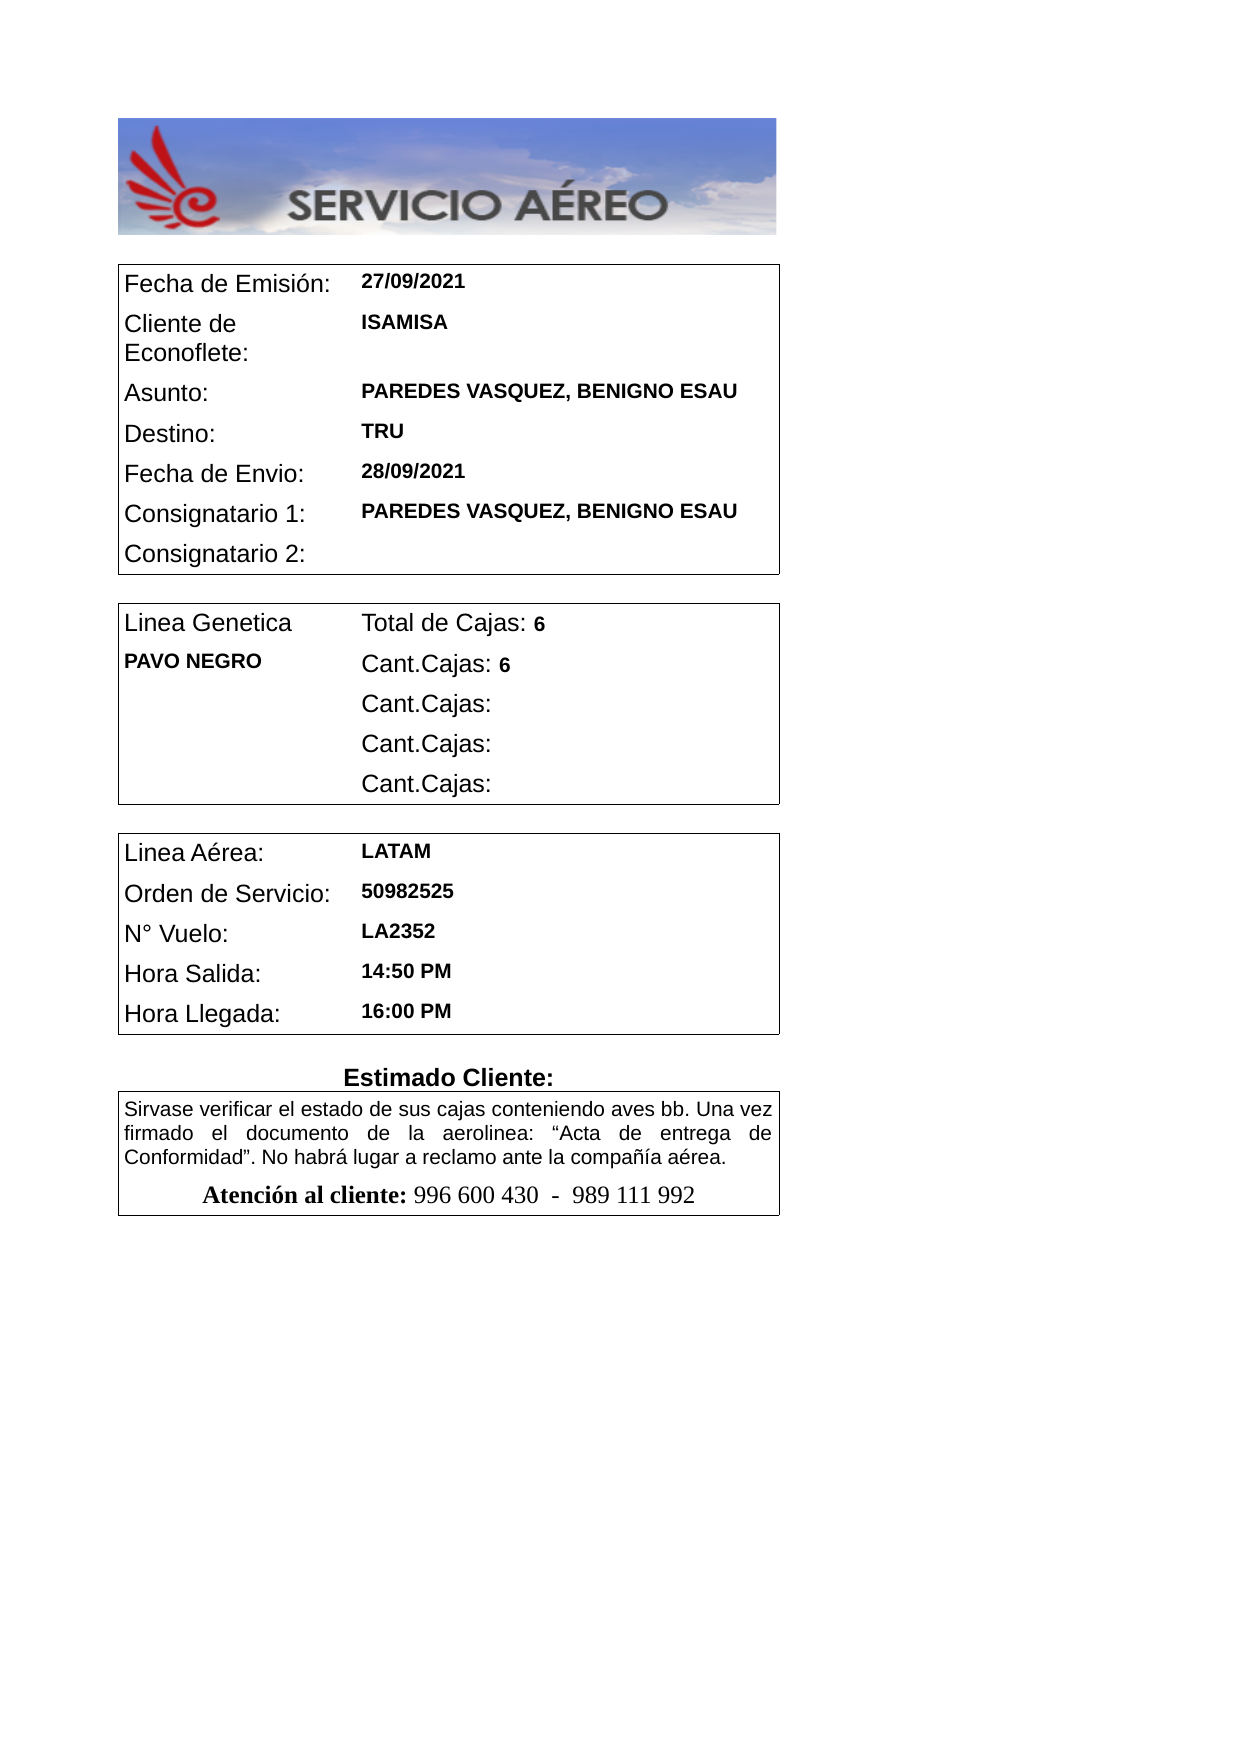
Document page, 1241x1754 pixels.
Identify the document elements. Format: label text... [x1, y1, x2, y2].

table_cell [119, 764, 356, 804]
table_cell Consignatario 2: [119, 534, 356, 574]
table_cell Total de Cajas: 6 [356, 604, 779, 643]
table_cell Hora Salida: [119, 953, 356, 993]
table_cell [356, 575, 779, 603]
picture [118, 118, 777, 235]
table_cell Cant.Cajas: [356, 723, 779, 763]
table_cell Asunto: [119, 373, 356, 413]
table_cell [118, 805, 356, 833]
table_cell [119, 723, 356, 763]
table_cell Linea Genetica [119, 604, 356, 643]
table_cell [356, 534, 779, 574]
table_cell 14:50 PM [356, 953, 779, 993]
table_cell 28/09/2021 [356, 453, 779, 493]
table_cell Cant.Cajas: [356, 764, 779, 804]
table_cell TRU [356, 413, 779, 453]
table_cell ISAMISA [356, 304, 779, 373]
table_cell Destino: [119, 413, 356, 453]
table_cell PAREDES VASQUEZ, BENIGNO ESAU [356, 373, 779, 413]
table_cell Estimado Cliente: [118, 1035, 779, 1091]
table_cell [356, 805, 779, 833]
table_cell Orden de Servicio: [119, 873, 356, 913]
table_cell N° Vuelo: [119, 913, 356, 953]
table_header 27/09/2021 [356, 265, 779, 304]
table_cell 16:00 PM [356, 994, 779, 1034]
table_cell Consignatario 1: [119, 493, 356, 533]
table_cell Linea Aérea: [119, 834, 356, 873]
table_cell Cant.Cajas: 6 [356, 643, 779, 683]
table_cell Atención al cliente: 996 600 430 - 989 111 992 [119, 1175, 779, 1215]
table_cell Sirvase verificar el estado de sus cajas conteniendo aves bb. Una vez firmado el documento de la aerolinea: “Acta de entrega de Conformidad”. No habrá lugar a reclamo ante la compañía aérea. [119, 1092, 779, 1175]
table_header Fecha de Emisión: [119, 265, 356, 304]
table_cell LATAM [356, 834, 779, 873]
table_cell 50982525 [356, 873, 779, 913]
table_cell [119, 683, 356, 723]
table_cell [118, 575, 356, 603]
table_cell LA2352 [356, 913, 779, 953]
table_cell Cant.Cajas: [356, 683, 779, 723]
table_cell PAVO NEGRO [119, 643, 356, 683]
table_cell Hora Llegada: [119, 994, 356, 1034]
table_cell PAREDES VASQUEZ, BENIGNO ESAU [356, 493, 779, 533]
table_cell Cliente de Econoflete: [119, 304, 356, 373]
table_cell Fecha de Envio: [119, 453, 356, 493]
